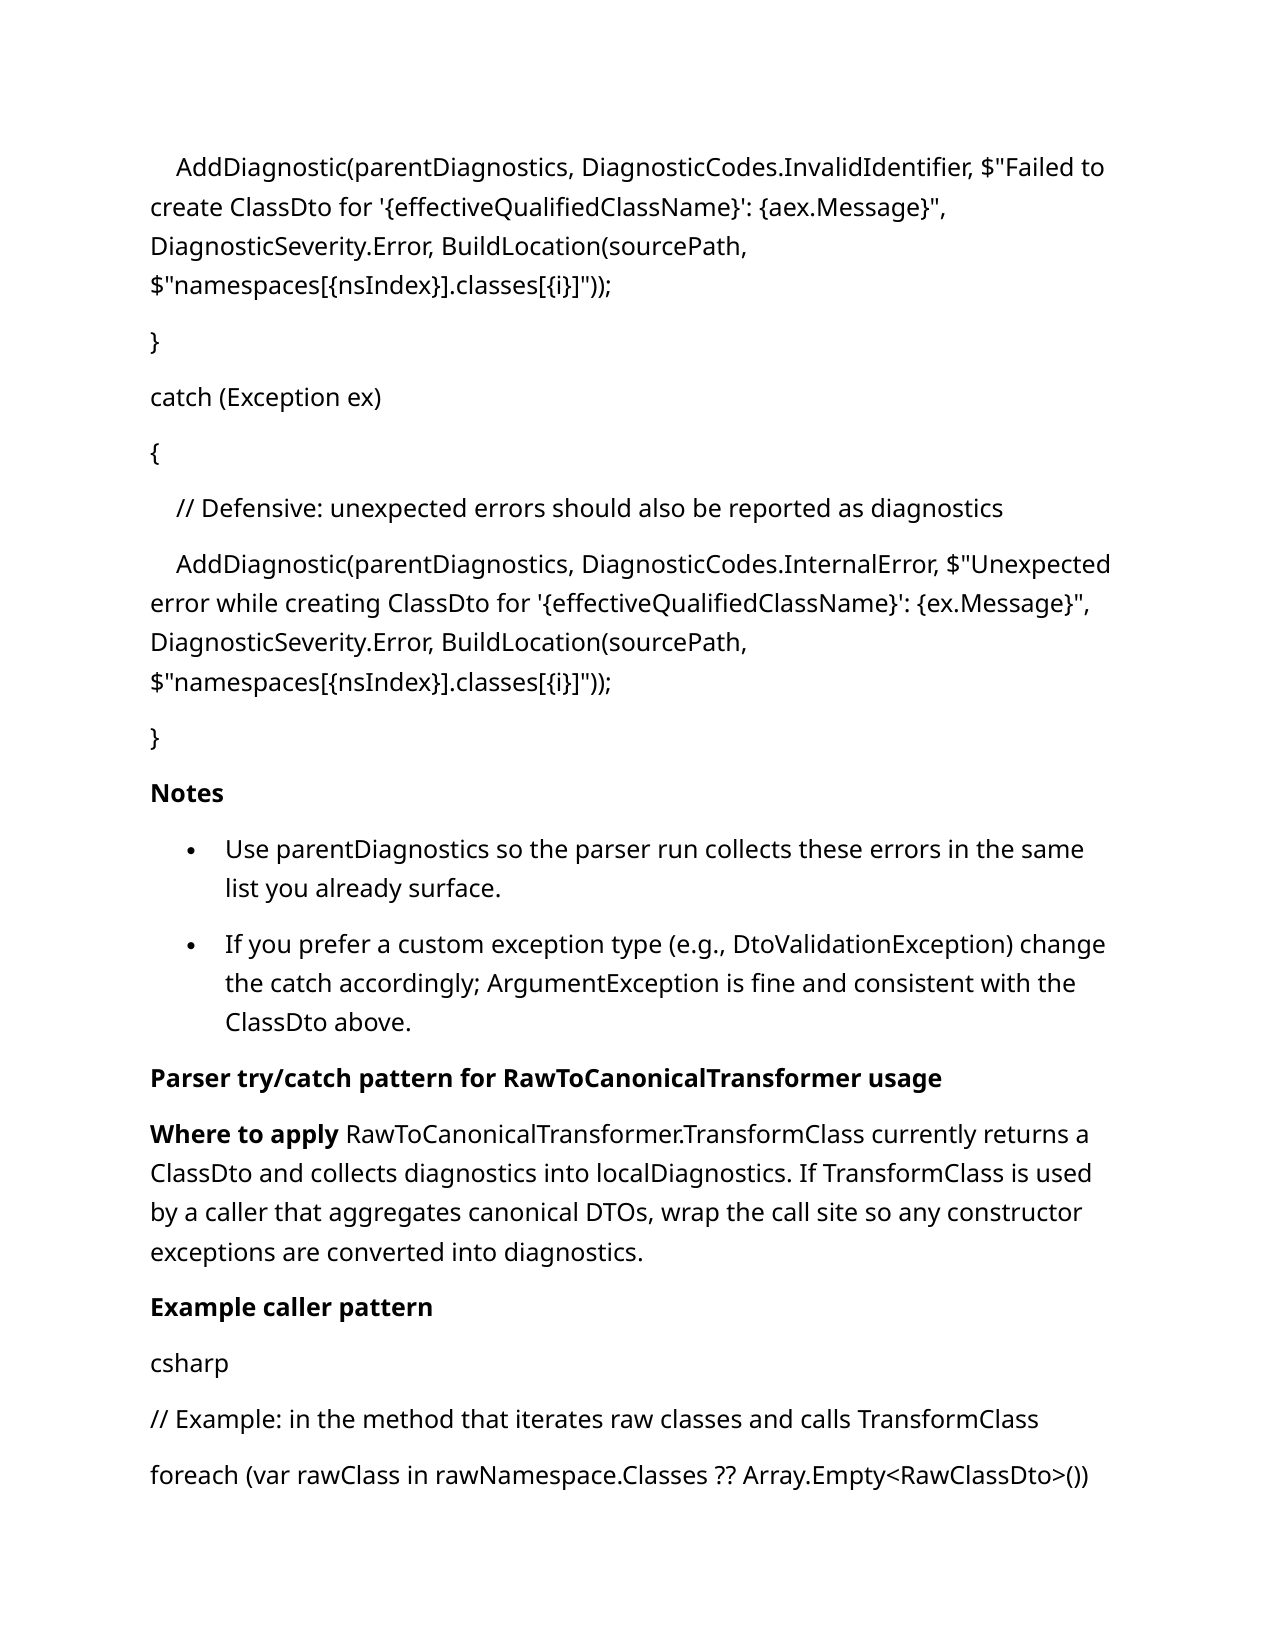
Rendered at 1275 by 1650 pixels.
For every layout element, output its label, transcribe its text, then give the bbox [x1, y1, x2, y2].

text Example caller pattern [150, 1290, 1125, 1324]
text Parser try/catch pattern for RawToCanonicalTransformer usage [150, 1061, 1125, 1095]
text // Example: in the method that iterates raw classes and calls TransformClass [150, 1402, 1125, 1436]
text Notes [150, 776, 1125, 810]
list Use parentDiagnostics so the parser run collects these errors in the same list you already surface. [187, 832, 1125, 905]
text { [150, 435, 1125, 469]
text } [150, 323, 1125, 357]
text AddDiagnostic(parentDiagnostics, DiagnosticCodes.InvalidIdentifier, $"Failed to create ClassDto for '{effectiveQualifiedClassName}': {aex.Message}", DiagnosticSeverity.Error, BuildLocation(sourcePath, $"namespaces[{nsIndex}].classes[{i}]")); [150, 150, 1125, 302]
text } [150, 720, 1125, 754]
text AddDiagnostic(parentDiagnostics, DiagnosticCodes.InternalError, $"Unexpected error while creating ClassDto for '{effectiveQualifiedClassName}': {ex.Message}", DiagnosticSeverity.Error, BuildLocation(sourcePath, $"namespaces[{nsIndex}].classes[{i}]")); [150, 547, 1125, 698]
text csharp [150, 1346, 1125, 1380]
text foreach (var rawClass in rawNamespace.Classes ?? Array.Empty<RawClassDto>()) [150, 1457, 1125, 1492]
text Where to apply RawToCanonicalTransformer.TransformClass currently returns a ClassDto and collects diagnostics into localDiagnostics. If TransformClass is used by a caller that aggregates canonical DTOs, wrap the call site so any constructor exceptions are converted into diagnostics. [150, 1117, 1125, 1268]
text catch (Exception ex) [150, 379, 1125, 413]
list If you prefer a custom exception type (e.g., DtoValidationException) change the catch accordingly; ArgumentException is fine and consistent with the ClassDto above. [187, 927, 1125, 1039]
text // Defensive: unexpected errors should also be reported as diagnostics [150, 491, 1125, 525]
